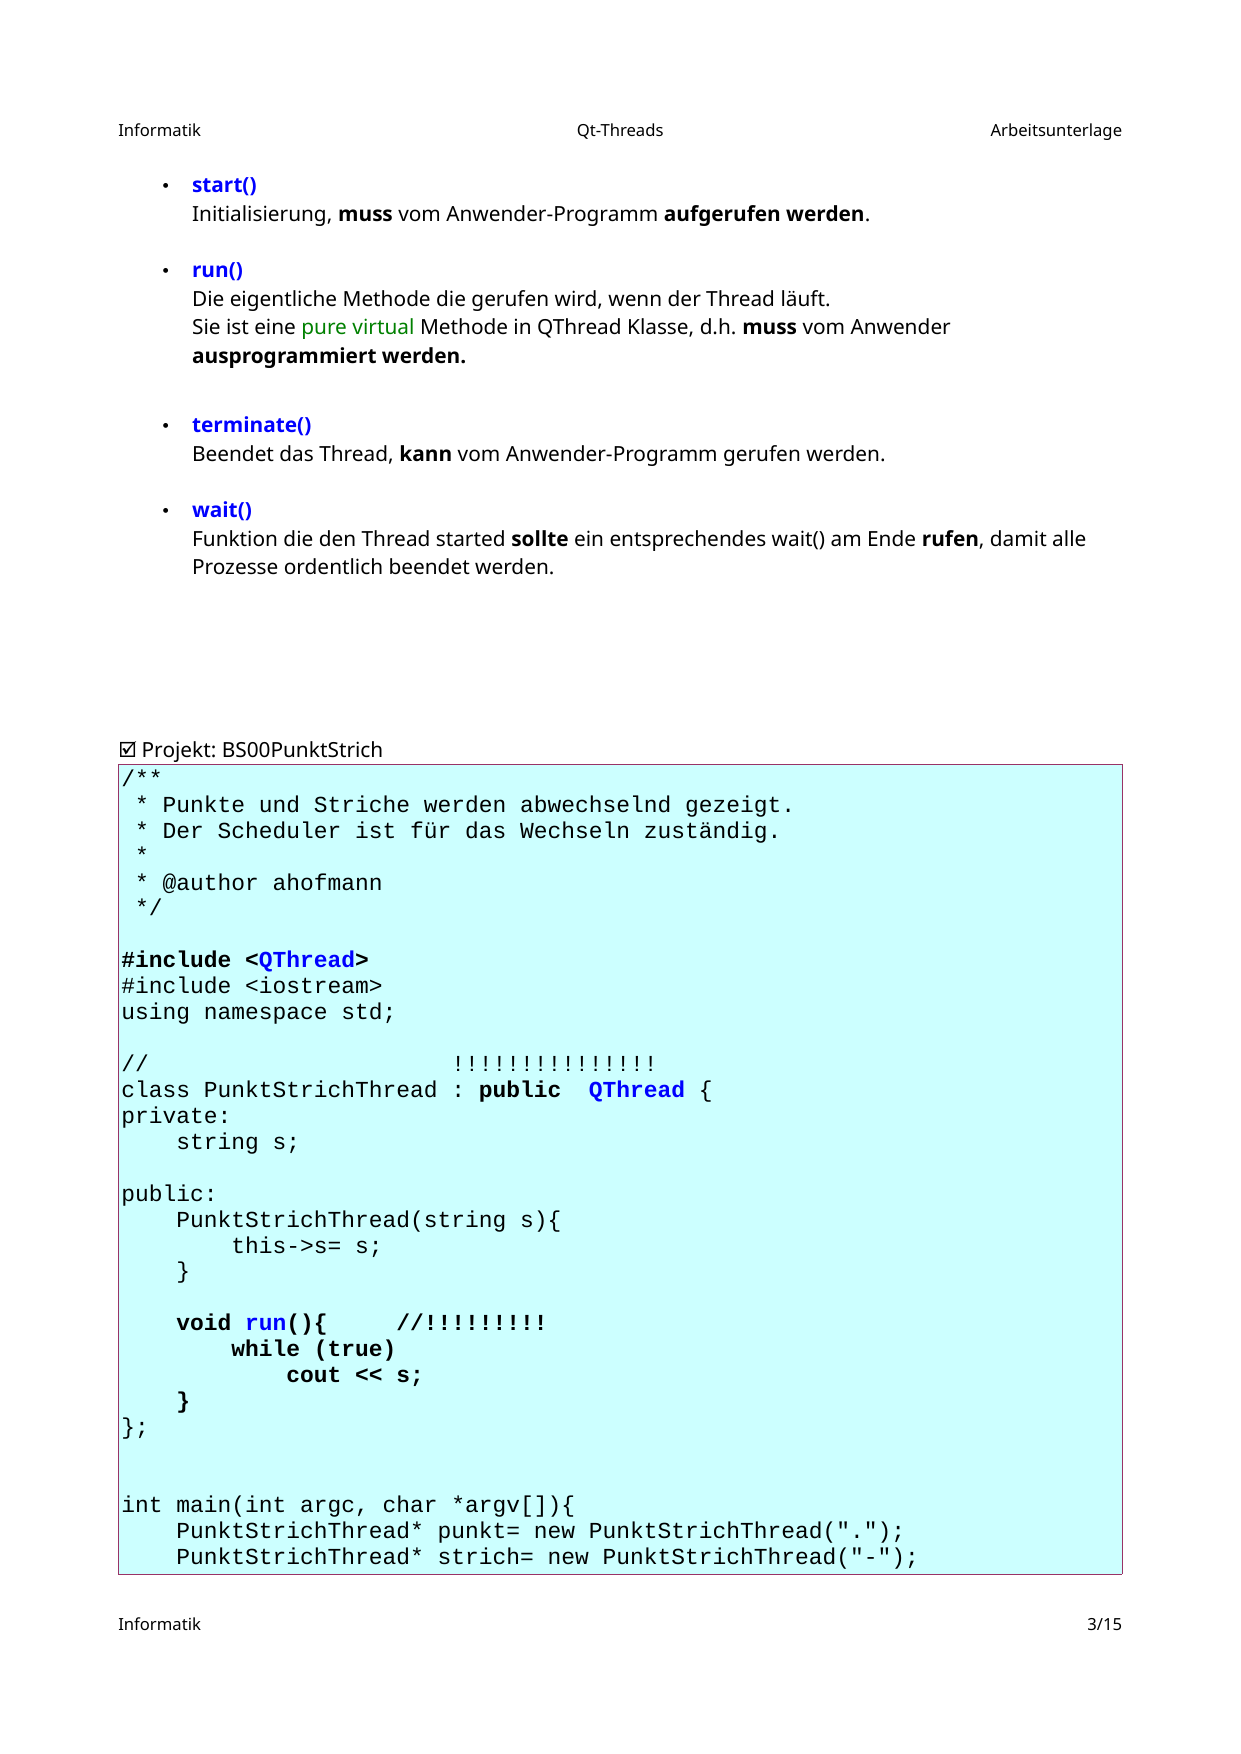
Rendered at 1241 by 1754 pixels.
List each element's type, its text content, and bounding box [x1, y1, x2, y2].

text PunktStrichThread* strich= new PunktStrichThread("-"); [119, 1542, 1122, 1574]
text using namespace std; [119, 997, 1122, 1023]
text #include <QThread> [119, 946, 1122, 972]
text /** [119, 765, 1122, 790]
text * @author ahofmann [119, 868, 1122, 894]
text } [119, 1257, 1122, 1283]
text class PunktStrichThread : public QThread { [119, 1075, 1122, 1101]
text PunktStrichThread* punkt= new PunktStrichThread("."); [119, 1516, 1122, 1542]
text public: [119, 1179, 1122, 1205]
text void run(){ //!!!!!!!!! [119, 1309, 1122, 1335]
list Projekt: BS00PunktStrich [118, 736, 1122, 764]
text private: [119, 1101, 1122, 1127]
text cout << s; [119, 1361, 1122, 1387]
text string s; [119, 1127, 1122, 1153]
text // !!!!!!!!!!!!!!! [119, 1049, 1122, 1075]
list terminate() Beendet das Thread, kann vom Anwender-Programm gerufen werden. [162, 410, 1122, 496]
list start() Initialisierung, muss vom Anwender-Programm aufgerufen werden. [162, 170, 1122, 256]
text * Der Scheduler ist für das Wechseln zuständig. [119, 816, 1122, 842]
text #include <iostream> [119, 972, 1122, 997]
list run() Die eigentliche Methode die gerufen wird, wenn der Thread läuft. Sie ist eine pure virtual Methode in QThread Klasse, d.h. muss vom Anwender ausprogrammiert werden. [162, 256, 1122, 398]
list wait() Funktion die den Thread started sollte ein entsprechendes wait() am Ende rufen, damit alle Prozesse ordentlich beendet werden. [162, 496, 1122, 581]
text * Punkte und Striche werden abwechselnd gezeigt. [119, 790, 1122, 816]
text PunktStrichThread(string s){ [119, 1205, 1122, 1231]
text this->s= s; [119, 1231, 1122, 1257]
text * [119, 842, 1122, 868]
text }; [119, 1412, 1122, 1438]
text } [119, 1387, 1122, 1412]
text int main(int argc, char *argv[]){ [119, 1490, 1122, 1516]
text */ [119, 894, 1122, 920]
text while (true) [119, 1335, 1122, 1361]
